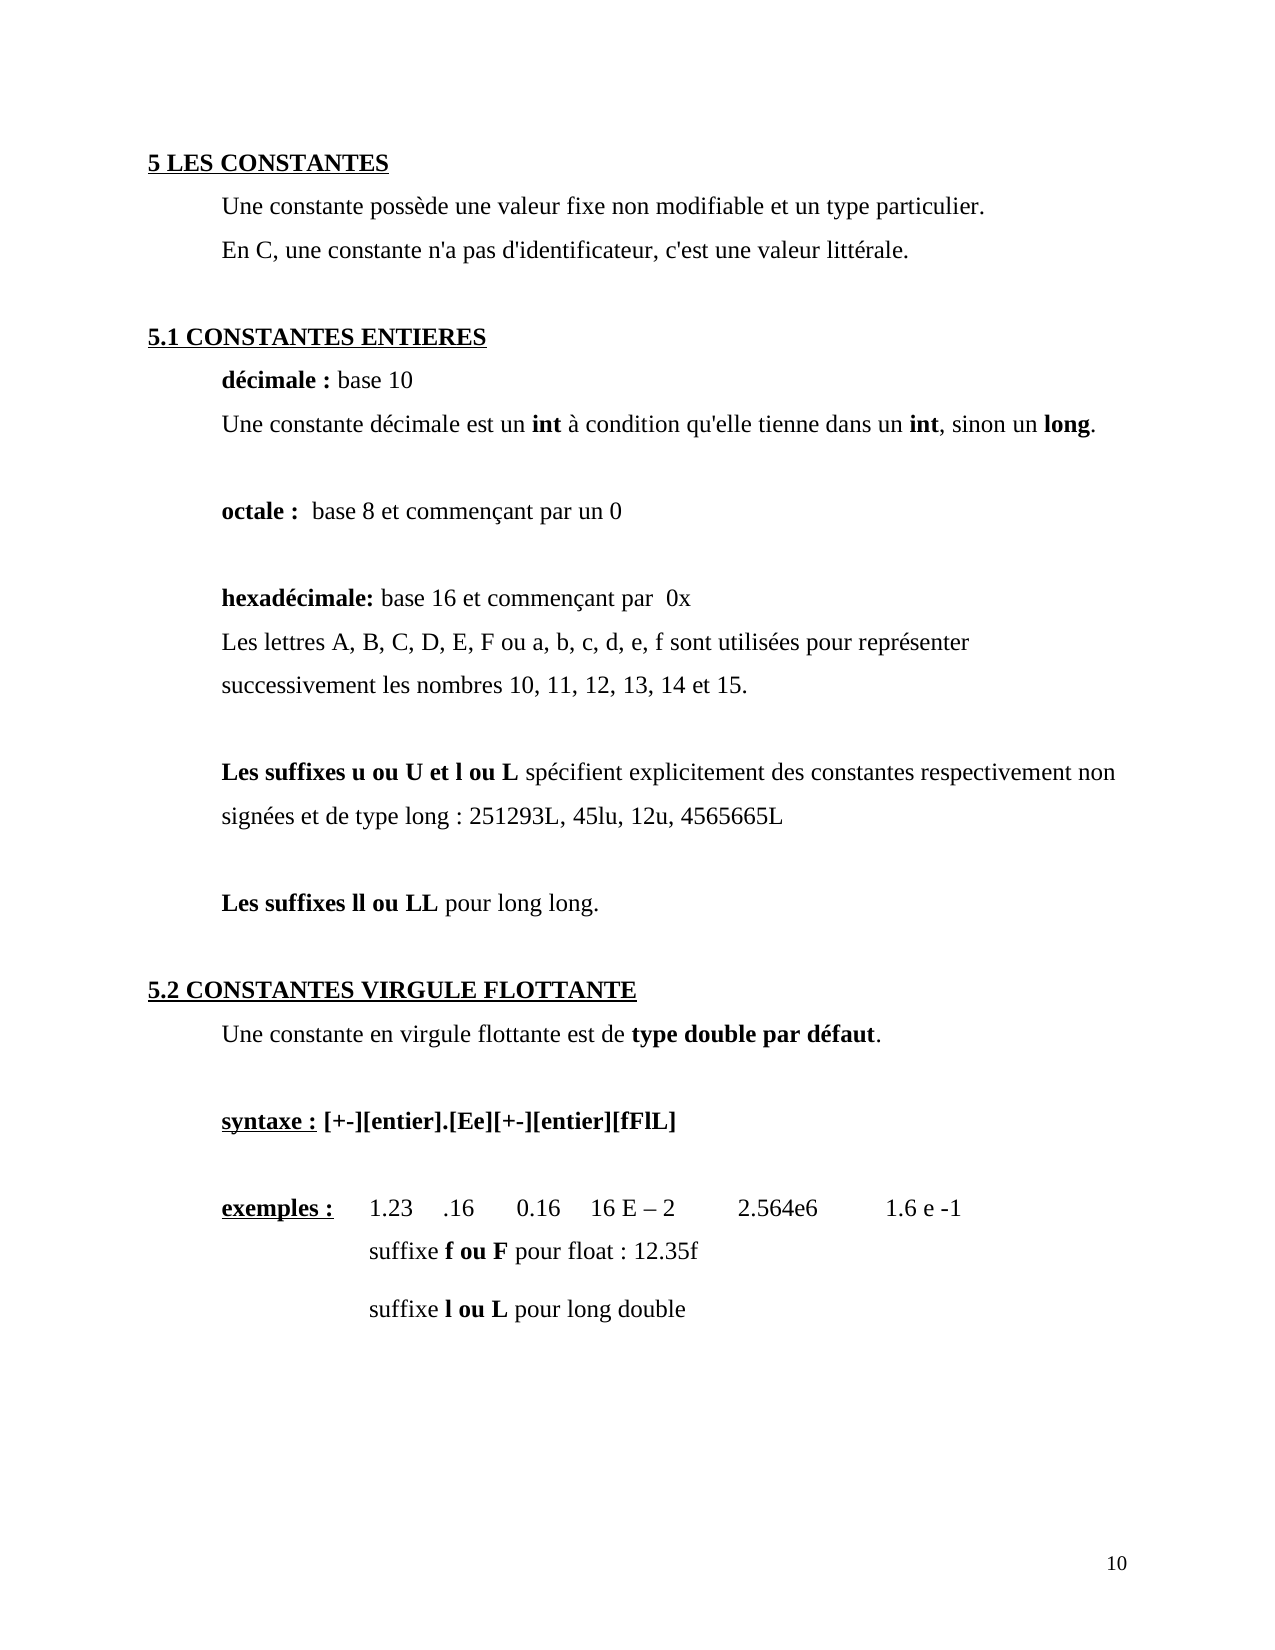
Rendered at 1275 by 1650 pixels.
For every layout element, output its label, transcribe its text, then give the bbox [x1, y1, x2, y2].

text En C, une constante n'a pas d'identificateur, c'est une valeur littérale. [221, 235, 1127, 264]
text octale : base 8 et commençant par un 0 [221, 496, 1127, 525]
text Les suffixes ll ou LL pour long long. [221, 888, 1127, 917]
text 5.2 CONSTANTES VIRGULE FLOTTANTE [148, 975, 1127, 1004]
text suffixe f ou F pour float : 12.35f [148, 1236, 1127, 1265]
text Les suffixes u ou U et l ou L spécifient explicitement des constantes respectivement non signées et de type long : 251293L, 45lu, 12u, 4565665L [221, 757, 1127, 830]
text décimale : base 10 [221, 365, 1127, 394]
text hexadécimale: base 16 et commençant par 0x [221, 583, 1127, 612]
text syntaxe : [+-][entier].[Ee][+-][entier][fFlL] [221, 1106, 1127, 1134]
text Les lettres A, B, C, D, E, F ou a, b, c, d, e, f sont utilisées pour représenter successivement les nombres 10, 11, 12, 13, 14 et 15. [221, 627, 1127, 699]
text 5.1 CONSTANTES ENTIERES [148, 322, 1127, 351]
text Une constante décimale est un int à condition qu'elle tienne dans un int, sinon un long. [221, 409, 1127, 438]
text Une constante possède une valeur fixe non modifiable et un type particulier. [221, 191, 1127, 220]
text Une constante en virgule flottante est de type double par défaut. [221, 1018, 1127, 1047]
text suffixe l ou L pour long double [148, 1293, 1127, 1322]
text 5 LES CONSTANTES [148, 148, 1127, 177]
text exemples : 1.23 .16 0.16 16 E – 2 2.564e6 1.6 e -1 [221, 1193, 1127, 1222]
